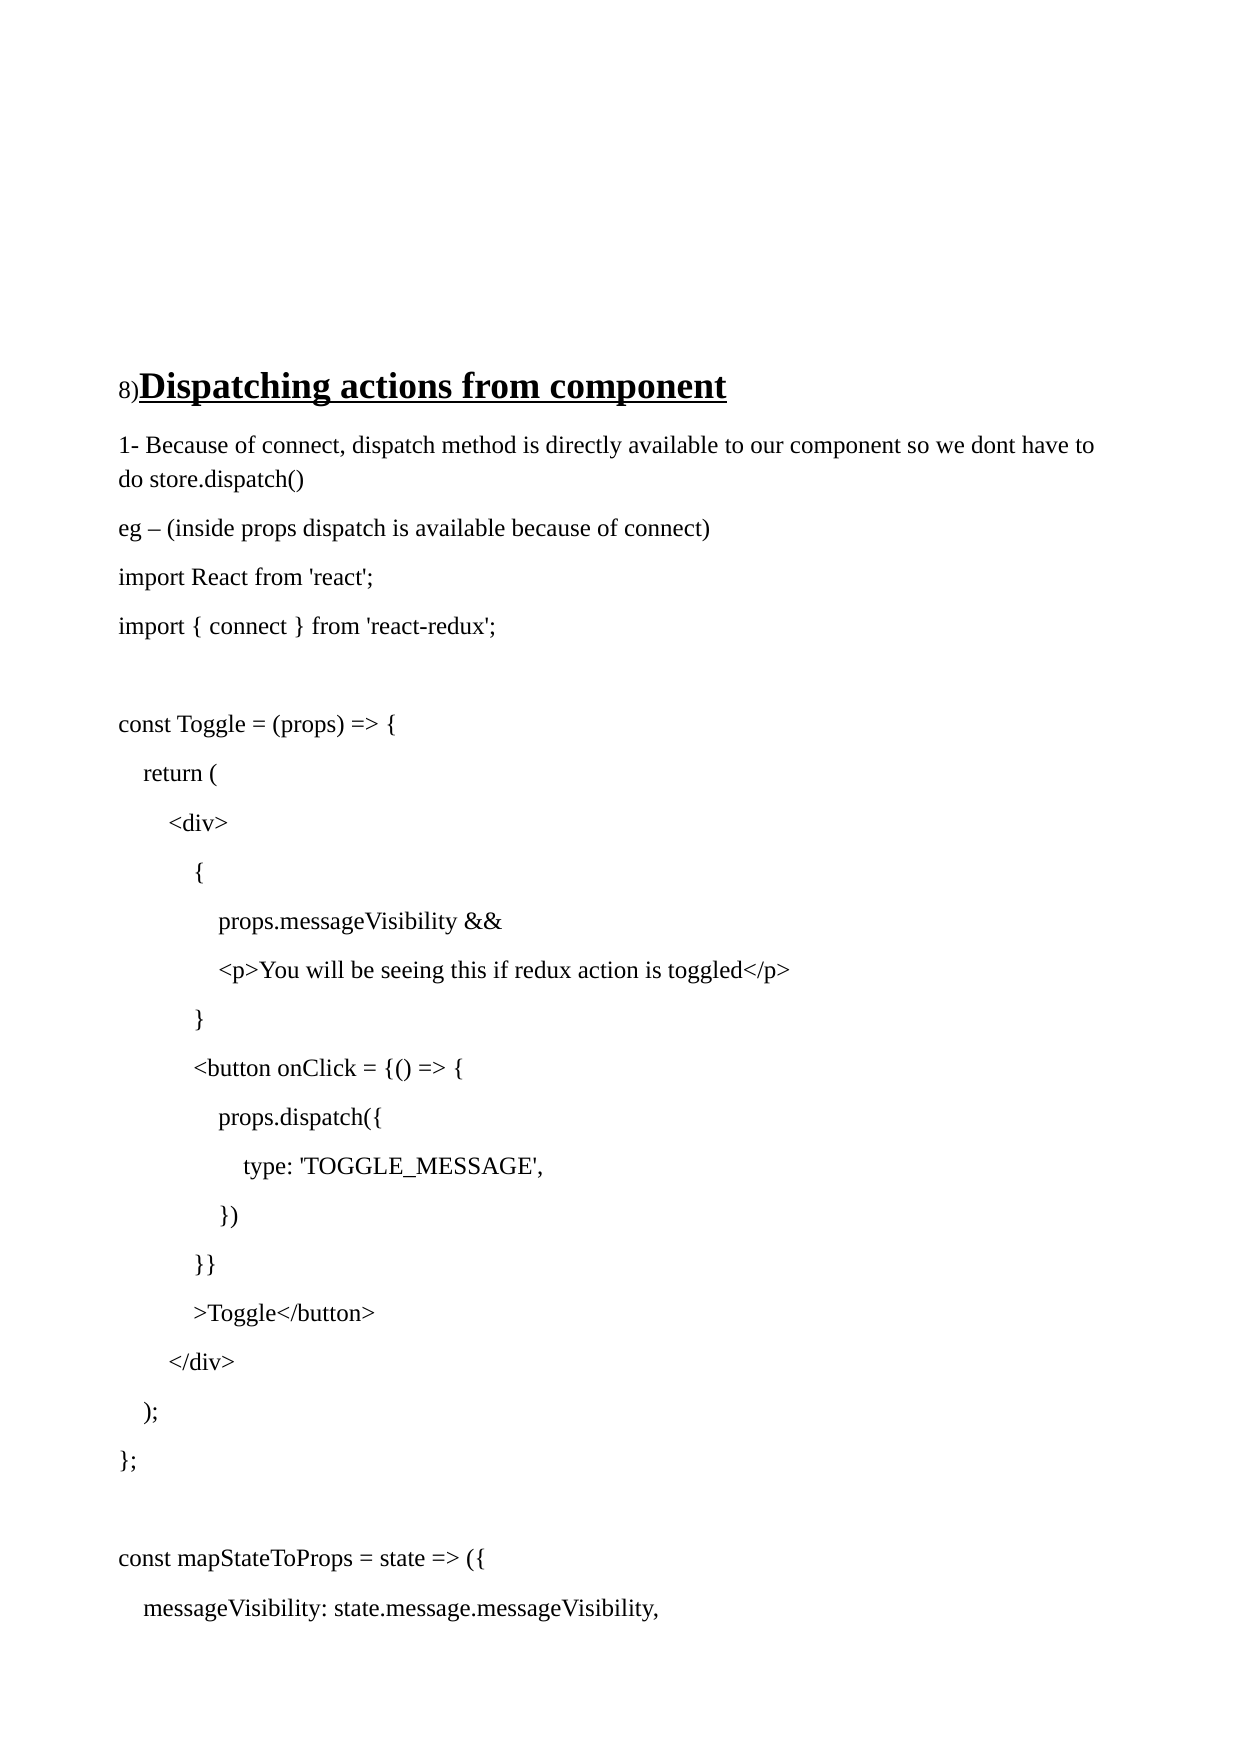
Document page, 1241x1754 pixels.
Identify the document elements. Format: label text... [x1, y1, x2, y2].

text type: 'TOGGLE_MESSAGE', [118, 1151, 1122, 1180]
text import React from 'react'; [118, 562, 1122, 591]
text const mapStateToProps = state => ({ [118, 1543, 1122, 1572]
text return ( [118, 758, 1122, 787]
text props.messageVisibility && [118, 906, 1122, 934]
text </div> [118, 1347, 1122, 1376]
text { [118, 857, 1122, 885]
text }) [118, 1200, 1122, 1229]
text 1- Because of connect, dispatch method is directly available to our component so we dont have to do store.dispatch() [118, 430, 1122, 493]
text props.dispatch({ [118, 1102, 1122, 1131]
text <p>You will be seeing this if redux action is toggled</p> [118, 955, 1122, 983]
text } [118, 1004, 1122, 1033]
text }; [118, 1445, 1122, 1474]
text import { connect } from 'react-redux'; [118, 611, 1122, 640]
text ); [118, 1396, 1122, 1425]
text messageVisibility: state.message.messageVisibility, [118, 1593, 1122, 1621]
text 8)Dispatching actions from component [118, 363, 1122, 407]
text const Toggle = (props) => { [118, 709, 1122, 738]
text <div> [118, 808, 1122, 836]
text >Toggle</button> [118, 1298, 1122, 1327]
text eg – (inside props dispatch is available because of connect) [118, 513, 1122, 542]
text <button onClick = {() => { [118, 1053, 1122, 1082]
text }} [118, 1249, 1122, 1278]
